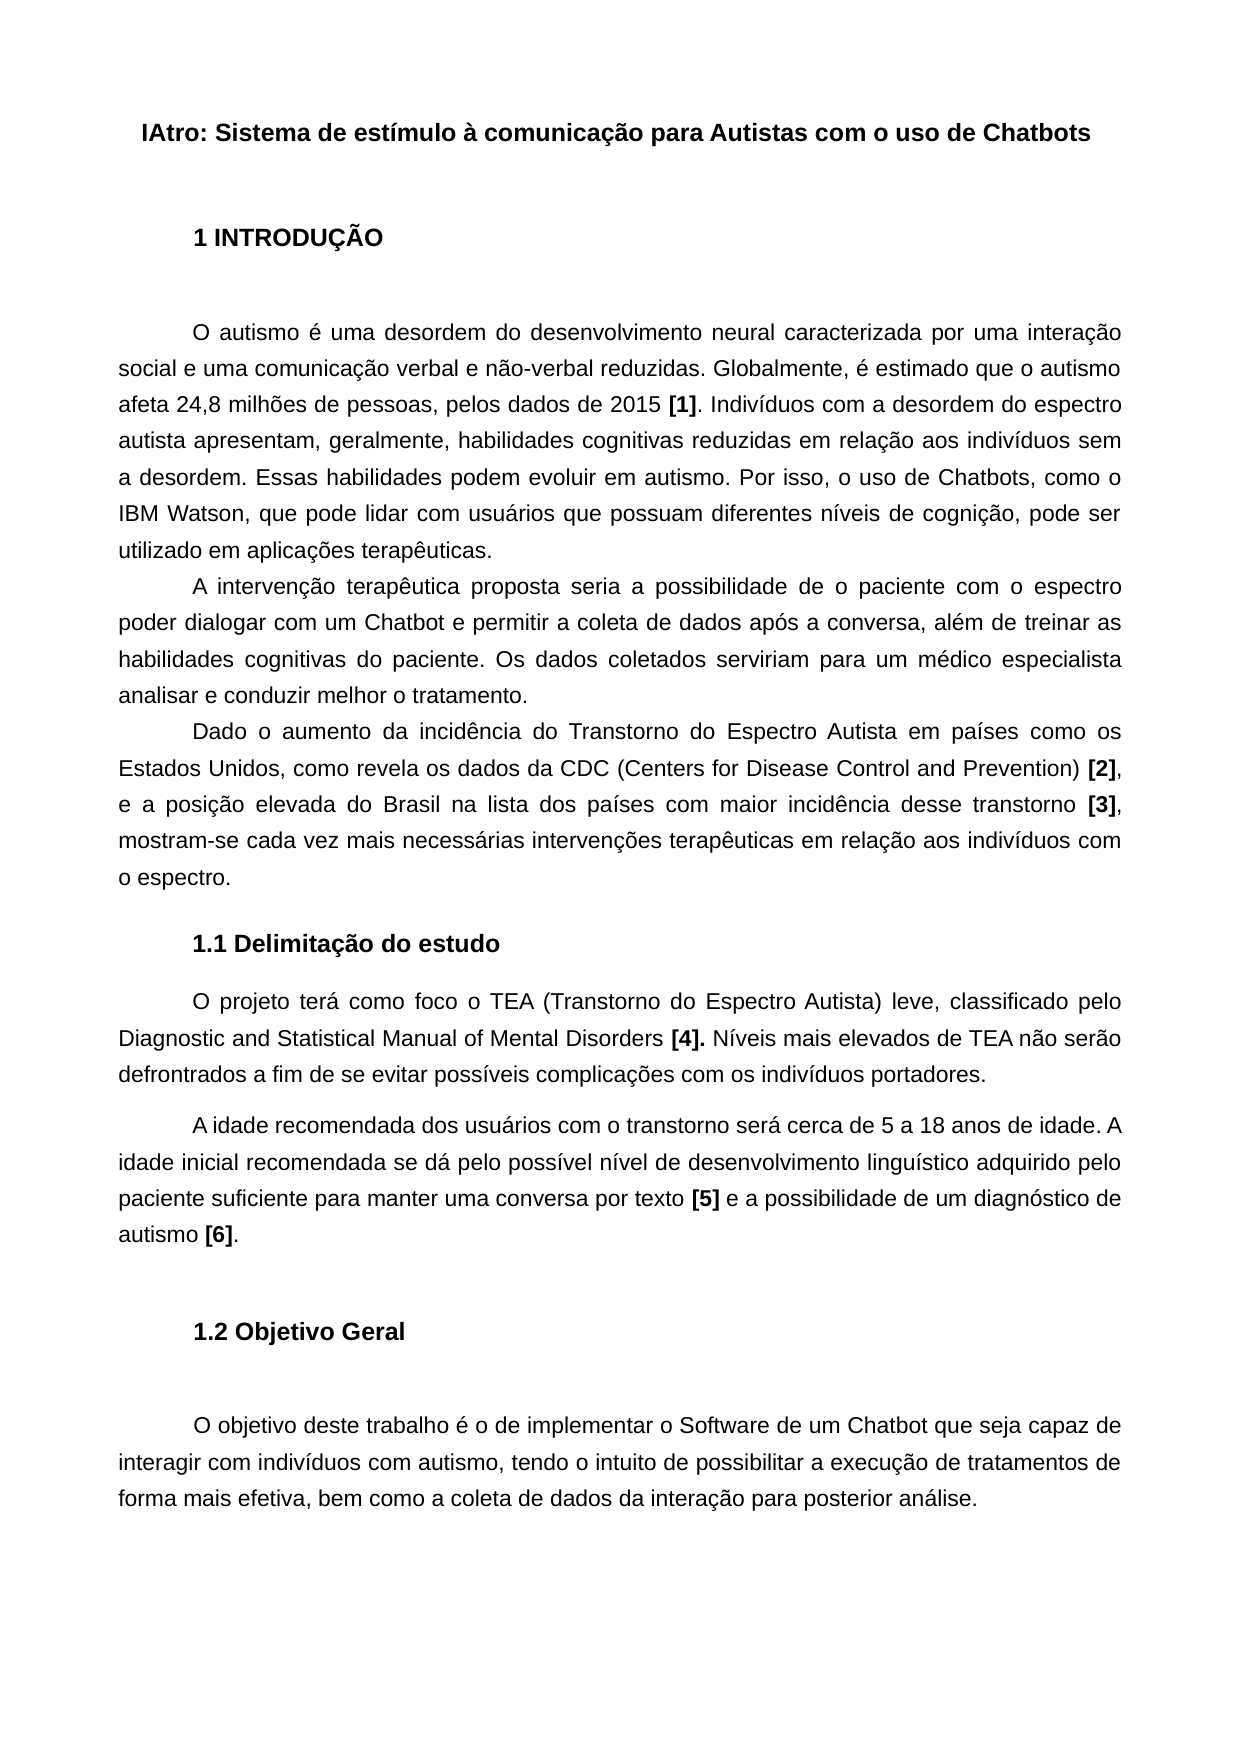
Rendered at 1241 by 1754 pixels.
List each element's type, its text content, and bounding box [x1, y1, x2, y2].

text O objetivo deste trabalho é o de implementar o Software de um Chatbot que seja capaz de interagir com indivíduos com autismo, tendo o intuito de possibilitar a execução de tratamentos de forma mais efetiva, bem como a coleta de dados da interação para posterior análise. [118, 1412, 1122, 1511]
text A idade recomendada dos usuários com o transtorno será cerca de 5 a 18 anos de idade. A idade inicial recomendada se dá pelo possível nível de desenvolvimento linguístico adquirido pelo paciente suficiente para manter uma conversa por texto [5] e a possibilidade de um diagnóstico de autismo [6]. [118, 1112, 1122, 1248]
text A intervenção terapêutica proposta seria a possibilidade de o paciente com o espectro poder dialogar com um Chatbot e permitir a coleta de dados após a conversa, além de treinar as habilidades cognitivas do paciente. Os dados coletados serviriam para um médico especialista analisar e conduzir melhor o tratamento. [118, 573, 1122, 708]
list 1 INTRODUÇÃO [156, 223, 1122, 252]
text 1.1 Delimitação do estudo [118, 929, 1122, 958]
text Dado o aumento da incidência do Transtorno do Espectro Autista em países como os Estados Unidos, como revela os dados da CDC (Centers for Disease Control and Prevention) [2], e a posição elevada do Brasil na lista dos países com maior incidência desse transtorno [3], mostram-se cada vez mais necessárias intervenções terapêuticas em relação aos indivíduos com o espectro. [118, 718, 1122, 890]
text O projeto terá como foco o TEA (Transtorno do Espectro Autista) leve, classificado pelo Diagnostic and Statistical Manual of Mental Disorders [4]. Níveis mais elevados de TEA não serão defrontrados a fim de se evitar possíveis complicações com os indivíduos portadores. [118, 986, 1122, 1088]
list 1.2 Objetivo Geral [156, 1317, 1122, 1346]
text IAtro: Sistema de estímulo à comunicação para Autistas com o uso de Chatbots [118, 118, 1122, 147]
text O autismo é uma desordem do desenvolvimento neural caracterizada por uma interação social e uma comunicação verbal e não-verbal reduzidas. Globalmente, é estimado que o autismo afeta 24,8 milhões de pessoas, pelos dados de 2015 [1]. Indivíduos com a desordem do espectro autista apresentam, geralmente, habilidades cognitivas reduzidas em relação aos indivíduos sem a desordem. Essas habilidades podem evoluir em autismo. Por isso, o uso de Chatbots, como o IBM Watson, que pode lidar com usuários que possuam diferentes níveis de cognição, pode ser utilizado em aplicações terapêuticas. [118, 318, 1122, 563]
